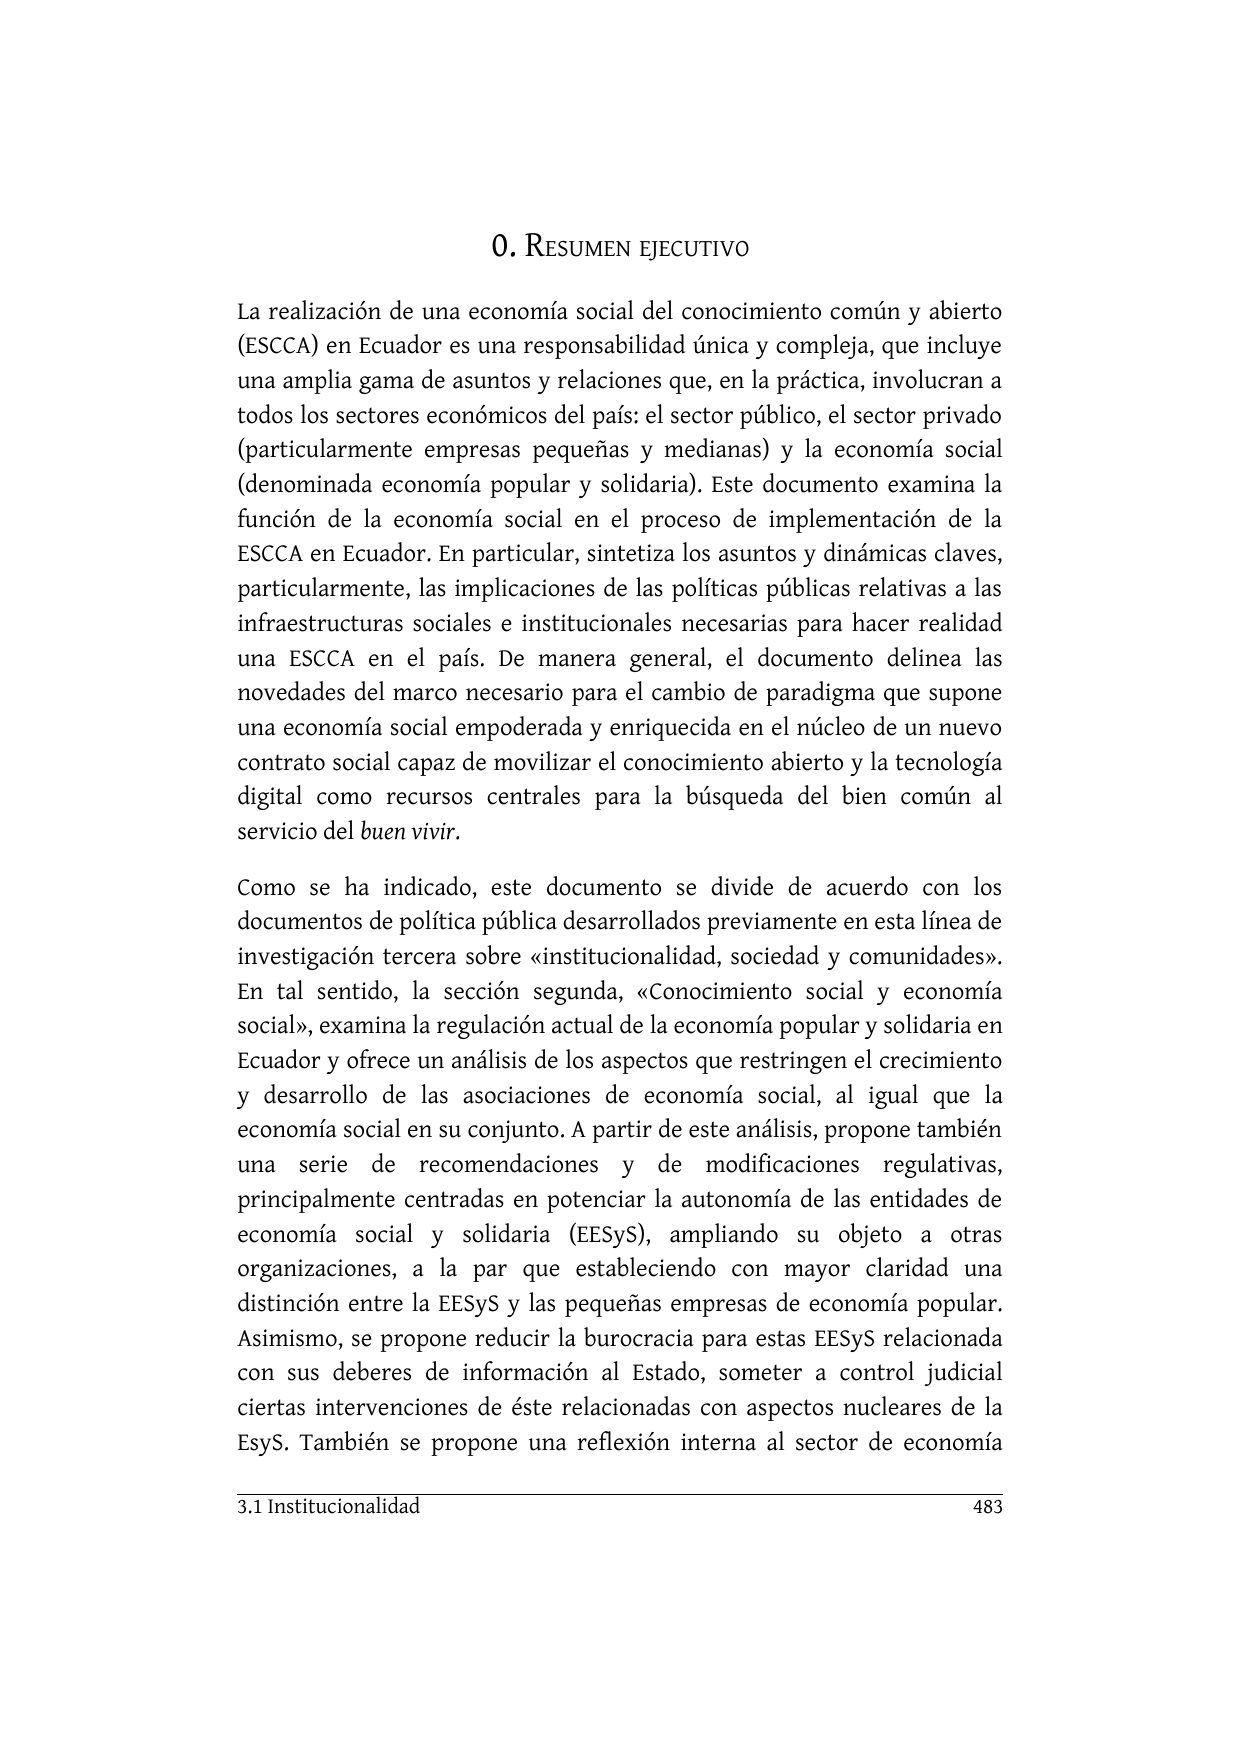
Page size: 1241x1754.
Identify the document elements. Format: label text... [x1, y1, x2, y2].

text Como se ha indicado, este documento se divide de acuerdo con los documentos de política pública desarrollados previamente en esta línea de investigación tercera sobre «institucionalidad, sociedad y comunidades». En tal sentido, la sección segunda, «Conocimiento social y economía social», examina la regulación actual de la economía popular y solidaria en Ecuador y ofrece un análisis de los aspectos que restringen el crecimiento y desarrollo de las asociaciones de economía social, al igual que la economía social en su conjunto. A partir de este análisis, propone también una serie de recomendaciones y de modificaciones regulativas, principalmente centradas en potenciar la autonomía de las entidades de economía social y solidaria (EESyS), ampliando su objeto a otras organizaciones, a la par que estableciendo con mayor claridad una distinción entre la EESyS y las pequeñas empresas de economía popular. Asimismo, se propone reducir la burocracia para estas EESyS relacionada con sus deberes de información al Estado, someter a control judicial ciertas intervenciones de éste relacionadas con aspectos nucleares de la EsyS. También se propone una reflexión interna al sector de economía [237, 873, 1003, 1457]
subtitle Resumen ejecutivo [282, 225, 958, 267]
text La realización de una economía social del conocimiento común y abierto (ESCCA) en Ecuador es una responsabilidad única y compleja, que incluye una amplia gama de asuntos y relaciones que, en la práctica, involucran a todos los sectores económicos del país: el sector público, el sector privado (particularmente empresas pequeñas y medianas) y la economía social (denominada economía popular y solidaria). Este documento examina la función de la economía social en el proceso de implementación de la ESCCA en Ecuador. En particular, sintetiza los asuntos y dinámicas claves, particularmente, las implicaciones de las políticas públicas relativas a las infraestructuras sociales e institucionales necesarias para hacer realidad una ESCCA en el país. De manera general, el documento delinea las novedades del marco necesario para el cambio de paradigma que supone una economía social empoderada y enriquecida en el núcleo de un nuevo contrato social capaz de movilizar el conocimiento abierto y la tecnología digital como recursos centrales para la búsqueda del bien común al servicio del buen vivir. [237, 297, 1003, 846]
